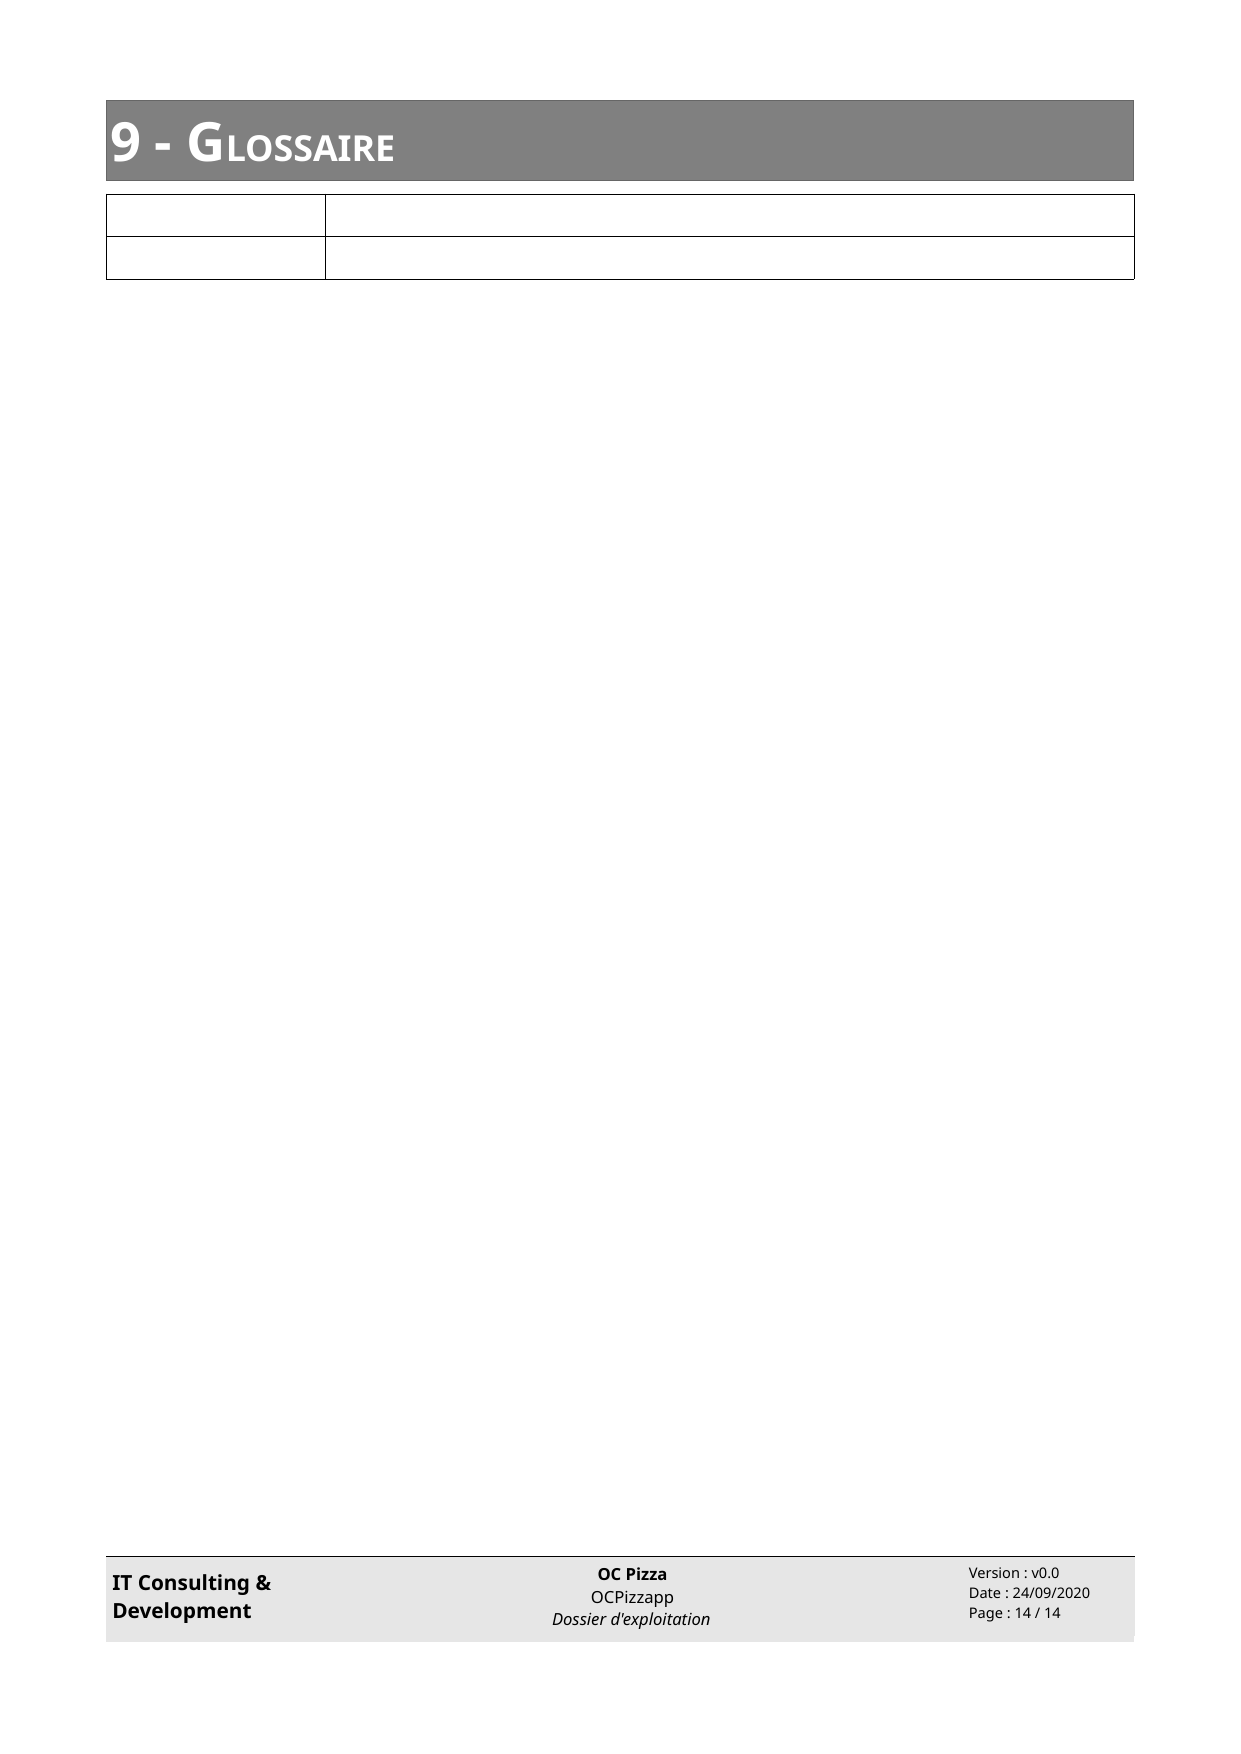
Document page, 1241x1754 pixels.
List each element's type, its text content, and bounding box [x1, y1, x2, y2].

table_cell [107, 237, 325, 279]
subtitle Glossaire [107, 101, 1133, 180]
table_header [107, 195, 325, 236]
table_cell [326, 237, 1134, 279]
table_header [326, 195, 1134, 236]
